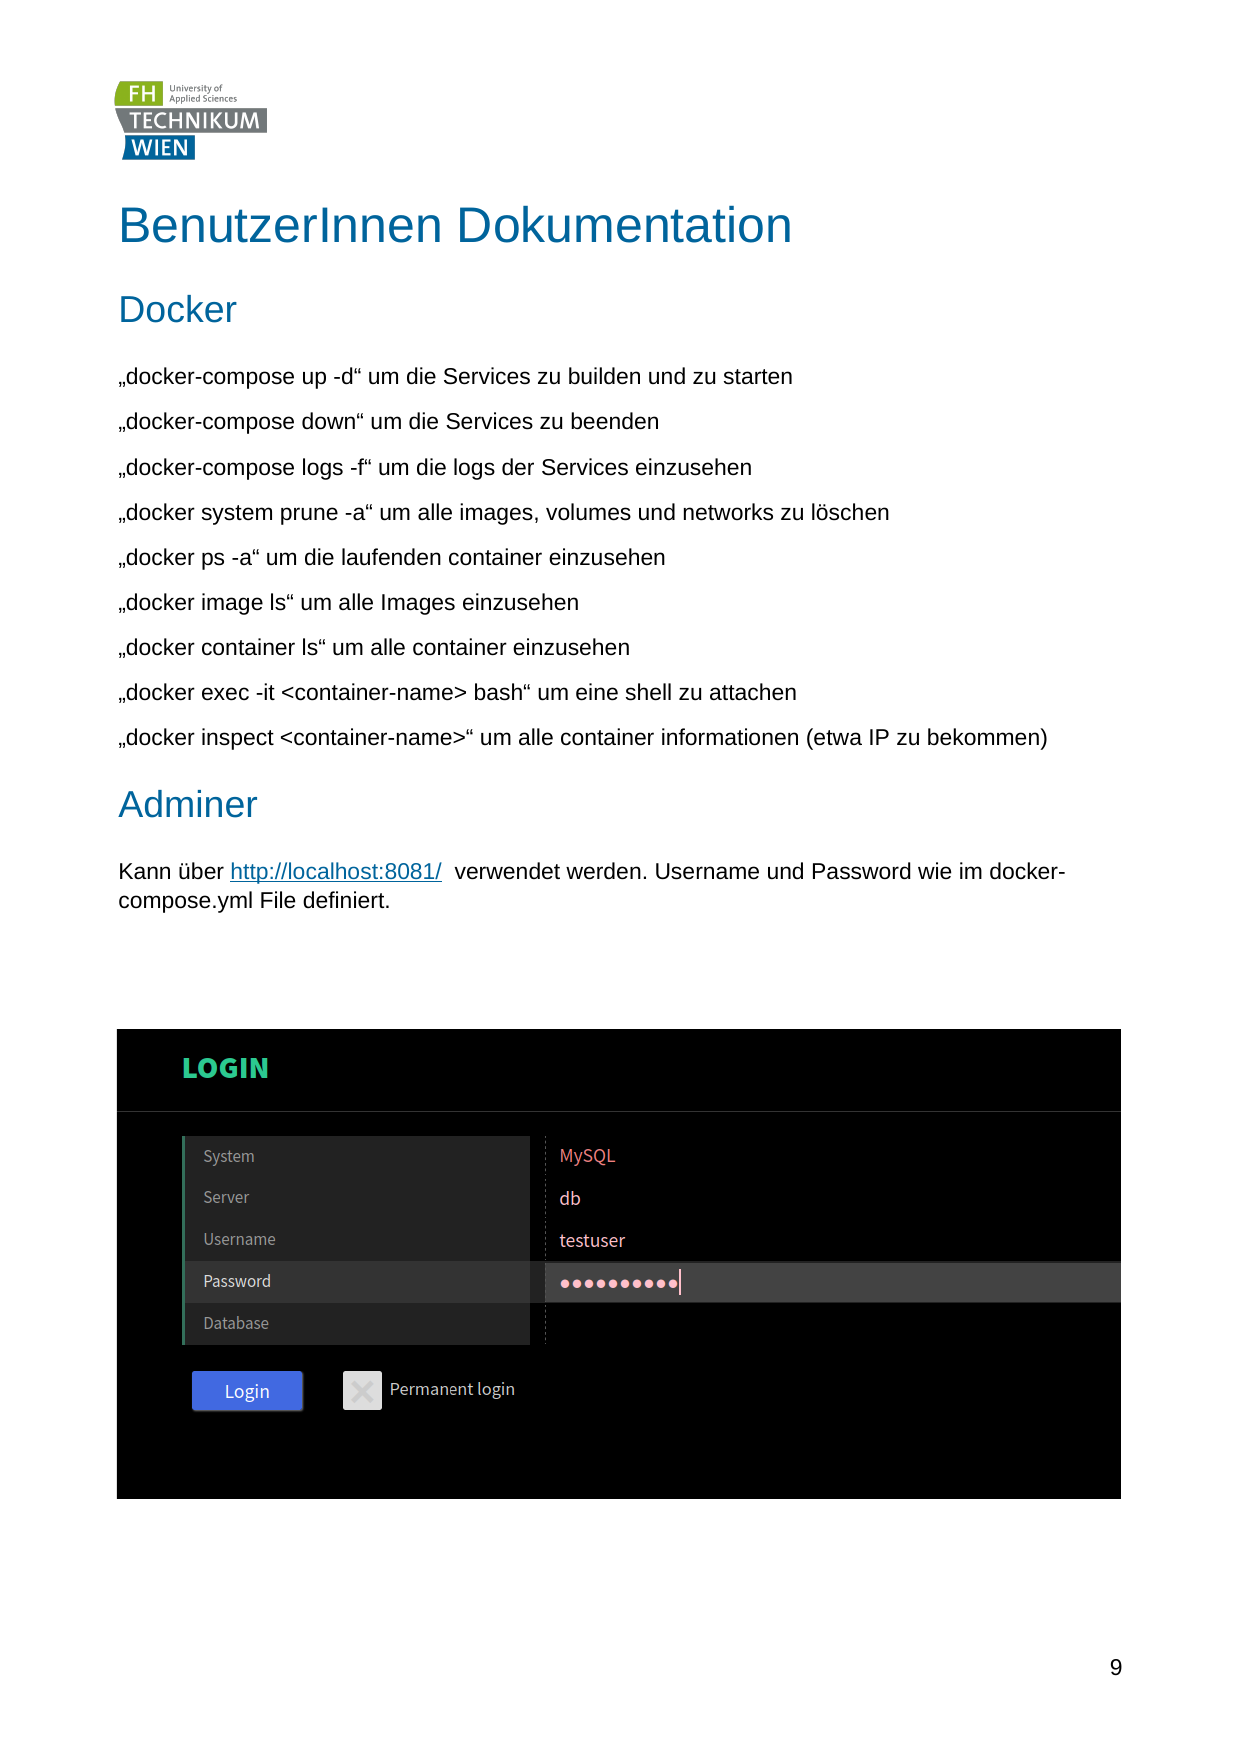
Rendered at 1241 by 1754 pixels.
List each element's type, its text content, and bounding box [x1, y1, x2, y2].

text Kann über http://localhost:8081/ verwendet werden. Username und Password wie im docker-compose.yml File definiert. [118, 858, 1122, 913]
picture [116, 1029, 1121, 1499]
text „docker image ls“ um alle Images einzusehen [118, 589, 1122, 615]
picture [109, 73, 276, 166]
text „docker-compose logs -f“ um die logs der Services einzusehen [118, 453, 1122, 480]
subtitle Adminer [118, 782, 1122, 825]
text „docker-compose down“ um die Services zu beenden [118, 408, 1122, 435]
text „docker-compose up -d“ um die Services zu builden und zu starten [118, 363, 1122, 389]
text „docker inspect <container-name>“ um alle container informationen (etwa IP zu bekommen) [118, 724, 1122, 750]
text „docker ps -a“ um die laufenden container einzusehen [118, 544, 1122, 570]
text „docker container ls“ um alle container einzusehen [118, 634, 1122, 660]
subtitle BenutzerInnen Dokumentation [118, 195, 1122, 253]
text „docker system prune -a“ um alle images, volumes und networks zu löschen [118, 498, 1122, 525]
text „docker exec -it <container-name> bash“ um eine shell zu attachen [118, 679, 1122, 705]
subtitle Docker [118, 287, 1122, 330]
